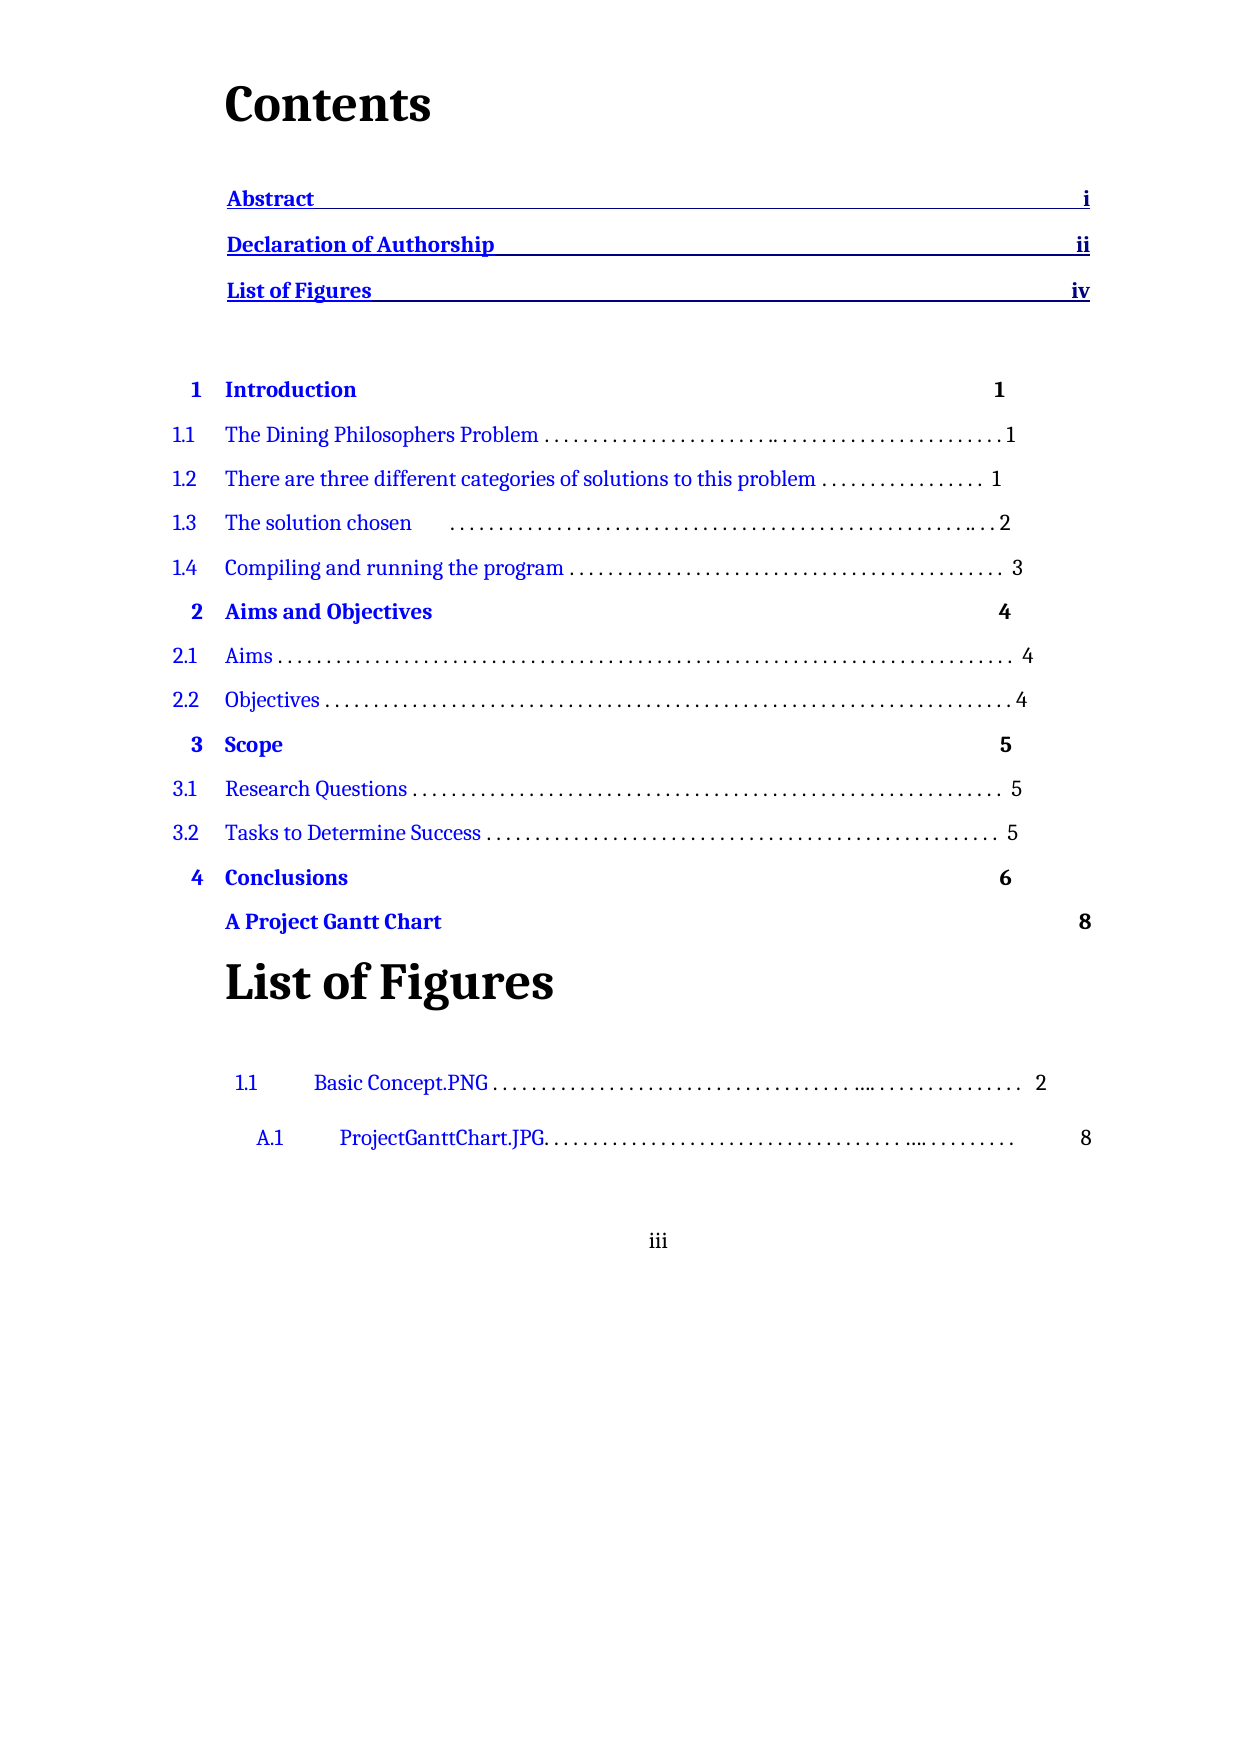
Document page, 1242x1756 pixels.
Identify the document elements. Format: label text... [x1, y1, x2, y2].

list Aims and Objectives 4 [191, 599, 1091, 625]
list Compiling and running the program . . . . . . . . . . . . . . . . . . . . . . . . . . . . . . . . . . . . . . . . . . . . . 3 [173, 554, 1091, 581]
list The Dining Philosophers Problem . . . . . . . . . . . . . . . . . . . . . . . .. . . . . . . . . . . . . . . . . . . . . . . . 1 [173, 422, 1091, 448]
text 1.1 Basic Concept.PNG . . . . . . . . . . . . . . . . . . . . . . . . . . . . . . . . . . . . . …. . . . . . . . . . . . . . . . 2 [225, 1068, 1093, 1096]
text A.1 ProjectGanttChart.JPG. . . . . . . . . . . . . . . . . . . . . . . . . . . . . . . . . . . . . …. . . . . . . . . . 8 [225, 1123, 1093, 1151]
list Introduction 1 [191, 377, 1091, 404]
text List of Figures iv [227, 276, 1090, 300]
list Research Questions . . . . . . . . . . . . . . . . . . . . . . . . . . . . . . . . . . . . . . . . . . . . . . . . . . . . . . . . . . . . . 5 [173, 776, 1091, 802]
text Declaration of Authorship ii [227, 230, 1090, 254]
list Conclusions 6 [191, 864, 1091, 891]
subtitle List of Figures [224, 953, 1091, 1013]
text A Project Gantt Chart 8 [225, 908, 1091, 935]
list The solution chosen . . . . . . . . . . . . . . . . . . . . . . . . . . . . . . . . . . . . . . . . . . . . . . . . . . . . . .. . . 2 [173, 510, 1091, 536]
list Scope 5 [191, 731, 1091, 758]
text Contents [224, 75, 1091, 135]
list There are three different categories of solutions to this problem . . . . . . . . . . . . . . . . . 1 [173, 466, 1091, 492]
list Objectives . . . . . . . . . . . . . . . . . . . . . . . . . . . . . . . . . . . . . . . . . . . . . . . . . . . . . . . . . . . . . . . . . . . . . . . 4 [173, 687, 1091, 713]
list Tasks to Determine Success . . . . . . . . . . . . . . . . . . . . . . . . . . . . . . . . . . . . . . . . . . . . . . . . . . . . . 5 [173, 820, 1091, 846]
list Aims . . . . . . . . . . . . . . . . . . . . . . . . . . . . . . . . . . . . . . . . . . . . . . . . . . . . . . . . . . . . . . . . . . . . . . . . . . . . 4 [173, 643, 1091, 669]
text Abstract i [227, 184, 1090, 208]
